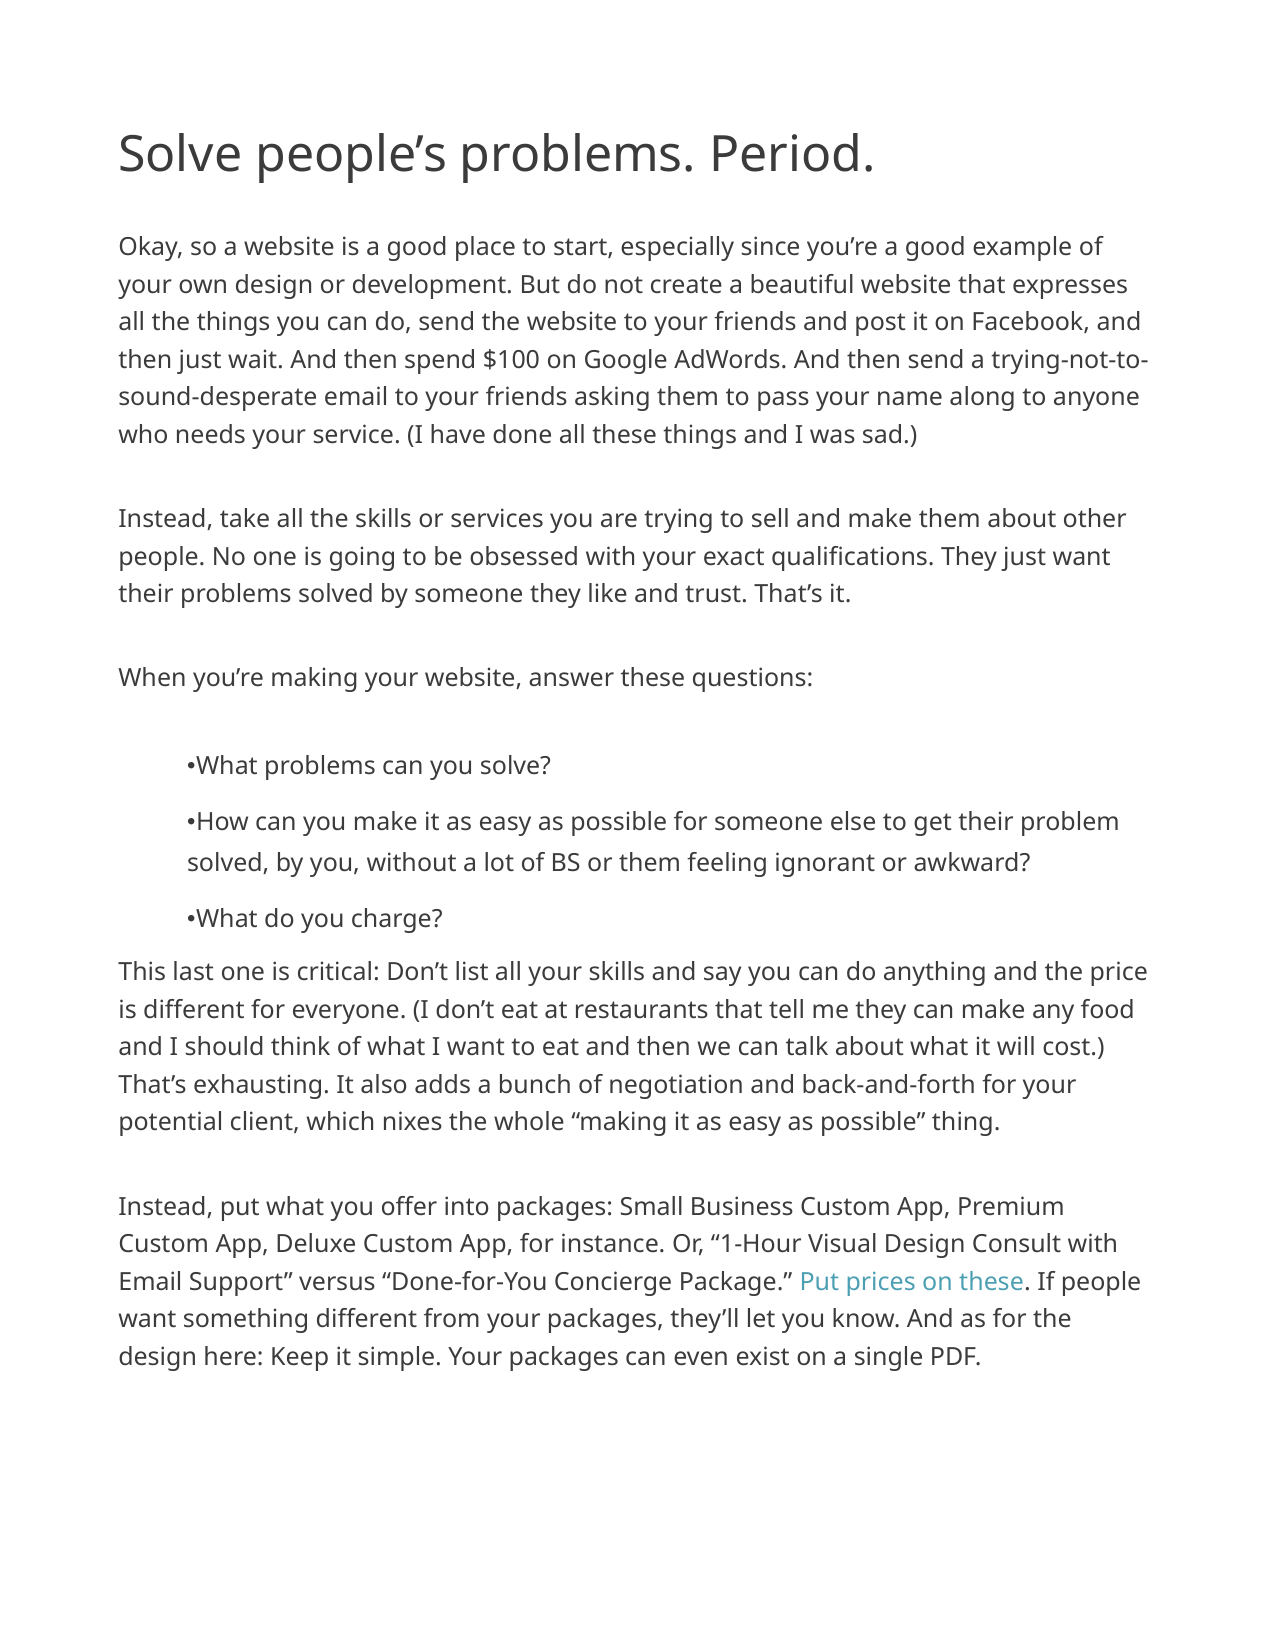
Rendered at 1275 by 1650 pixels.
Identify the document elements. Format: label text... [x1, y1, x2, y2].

list How can you make it as easy as possible for someone else to get their problem solved, by you, without a lot of BS or them feeling ignorant or awkward? [149, 797, 1157, 878]
text This last one is critical: Don’t list all your skills and say you can do anything and the price is different for everyone. (I don’t eat at restaurants that tell me they can make any food and I should think of what I want to eat and then we can talk about what it will cost.) That’s exhausting. It also adds a bunch of negotiation and back-and-forth for your potential client, which nixes the whole “making it as easy as possible” thing. [118, 950, 1157, 1138]
text Instead, put what you offer into packages: Small Business Custom App, Premium Custom App, Deluxe Custom App, for instance. Or, “1-Hour Visual Design Consult with Email Support” versus “Done-for-You Concierge Package.” Put prices on these. If people want something different from your packages, they’ll let you know. And as for the design here: Keep it simple. Your packages can even exist on a single PDF. [118, 1185, 1157, 1372]
text When you’re making your website, answer these questions: [118, 657, 1157, 694]
text Okay, so a website is a good place to start, especially since you’re a good example of your own design or development. But do not create a beautiful website that expresses all the things you can do, send the website to your friends and post it on Facebook, and then just wait. And then spend $100 on Google AdWords. And then send a trying-not-to-sound-desperate email to your friends asking them to pass your name along to anyone who needs your service. (I have done all these things and I was sad.) [118, 225, 1157, 450]
list What problems can you solve? [149, 741, 1157, 782]
subtitle Solve people’s problems. Period. [118, 118, 1157, 186]
text Instead, take all the skills or services you are trying to sell and make them about other people. No one is going to be obsessed with your exact qualifications. They just want their problems solved by someone they like and trust. That’s it. [118, 497, 1157, 610]
list What do you charge? [149, 894, 1157, 935]
